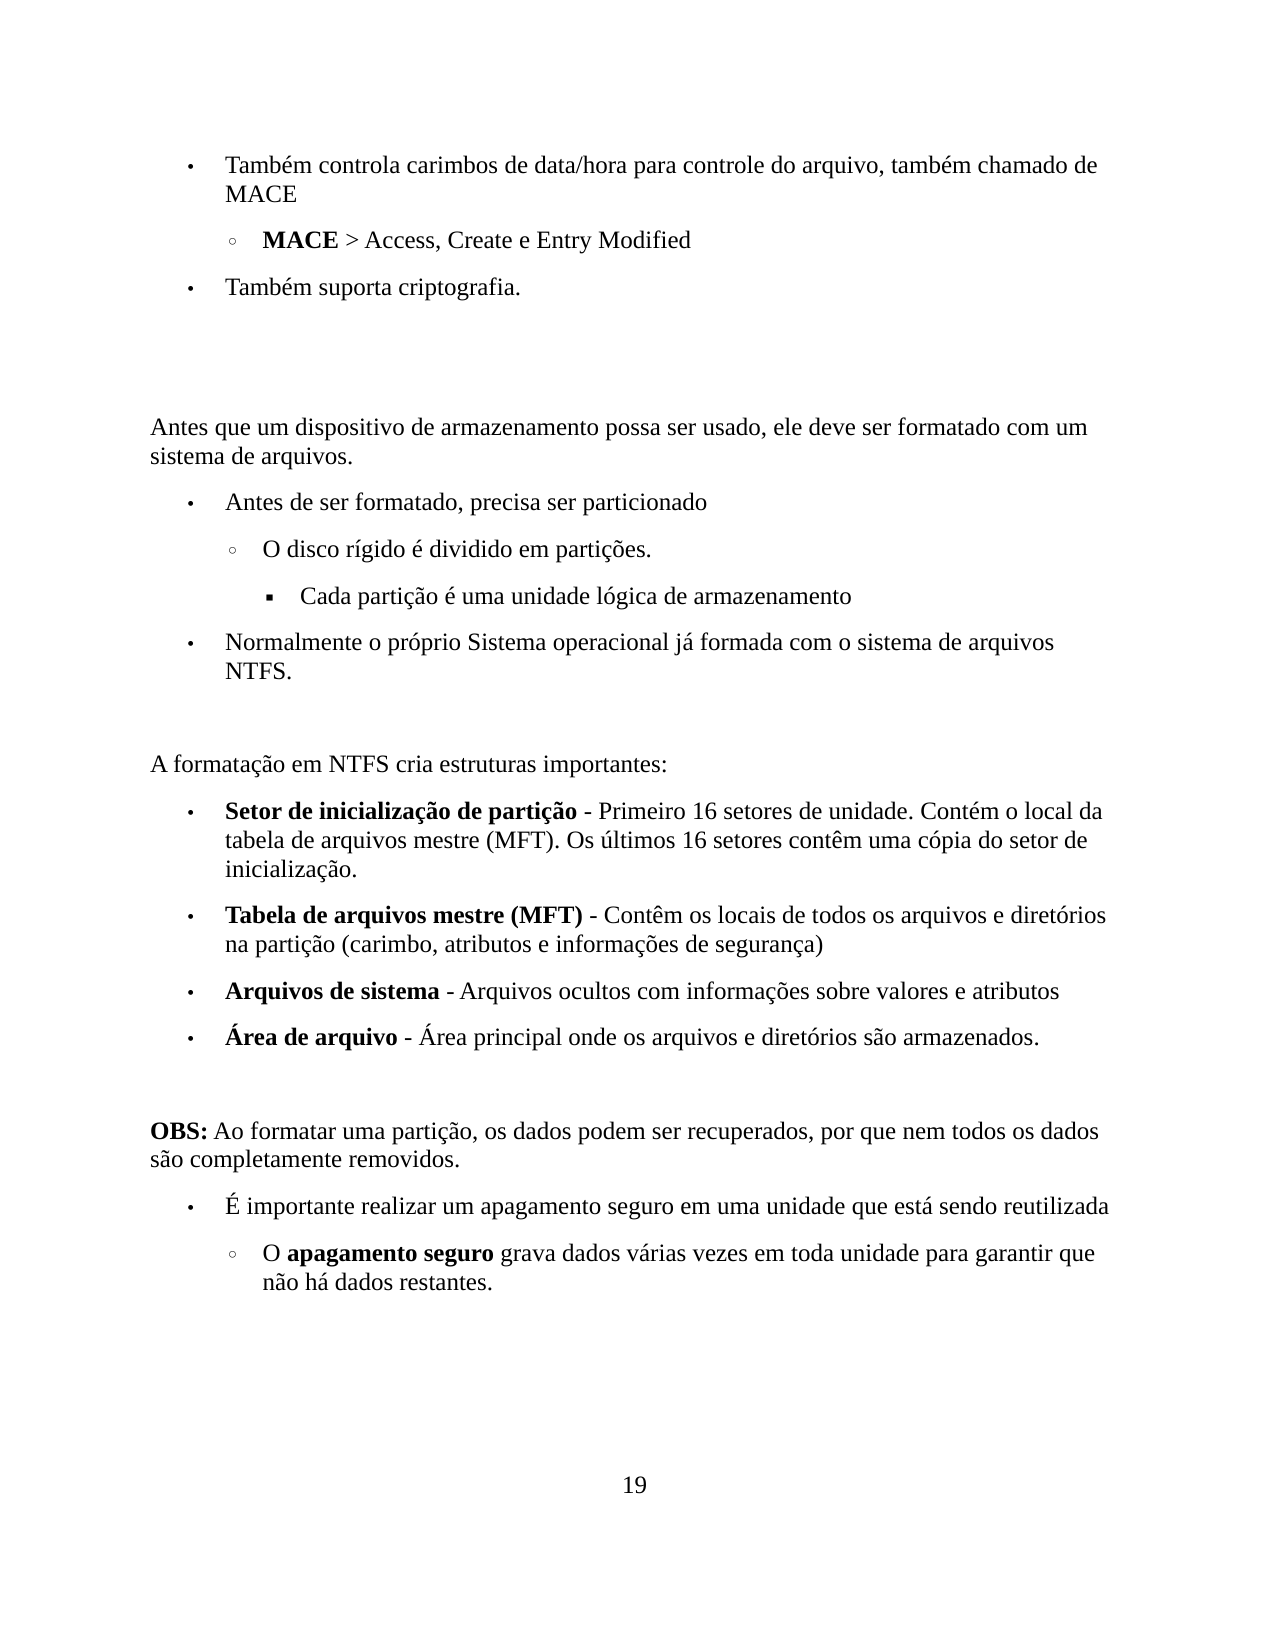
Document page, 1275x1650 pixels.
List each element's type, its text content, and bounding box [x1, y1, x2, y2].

list Área de arquivo - Área principal onde os arquivos e diretórios são armazenados. [187, 1022, 1125, 1051]
list O apagamento seguro grava dados várias vezes em toda unidade para garantir que não há dados restantes. [225, 1238, 1125, 1295]
list Também suporta criptografia. [187, 272, 1125, 301]
list Também controla carimbos de data/hora para controle do arquivo, também chamado de MACE [187, 150, 1125, 207]
list O disco rígido é dividido em partições. [225, 534, 1125, 563]
list Cada partição é uma unidade lógica de armazenamento [262, 581, 1125, 609]
list Arquivos de sistema - Arquivos ocultos com informações sobre valores e atributos [187, 976, 1125, 1004]
list É importante realizar um apagamento seguro em uma unidade que está sendo reutilizada [187, 1191, 1125, 1220]
text OBS: Ao formatar uma partição, os dados podem ser recuperados, por que nem todos os dados são completamente removidos. [150, 1116, 1125, 1173]
list Normalmente o próprio Sistema operacional já formada com o sistema de arquivos NTFS. [187, 627, 1125, 685]
list Setor de inicialização de partição - Primeiro 16 setores de unidade. Contém o local da tabela de arquivos mestre (MFT). Os últimos 16 setores contêm uma cópia do setor de inicialização. [187, 796, 1125, 882]
text Antes que um dispositivo de armazenamento possa ser usado, ele deve ser formatado com um sistema de arquivos. [150, 412, 1125, 469]
list MACE > Access, Create e Entry Modified [225, 225, 1125, 254]
list Antes de ser formatado, precisa ser particionado [187, 487, 1125, 516]
list Tabela de arquivos mestre (MFT) - Contêm os locais de todos os arquivos e diretórios na partição (carimbo, atributos e informações de segurança) [187, 900, 1125, 958]
text A formatação em NTFS cria estruturas importantes: [150, 749, 1125, 778]
